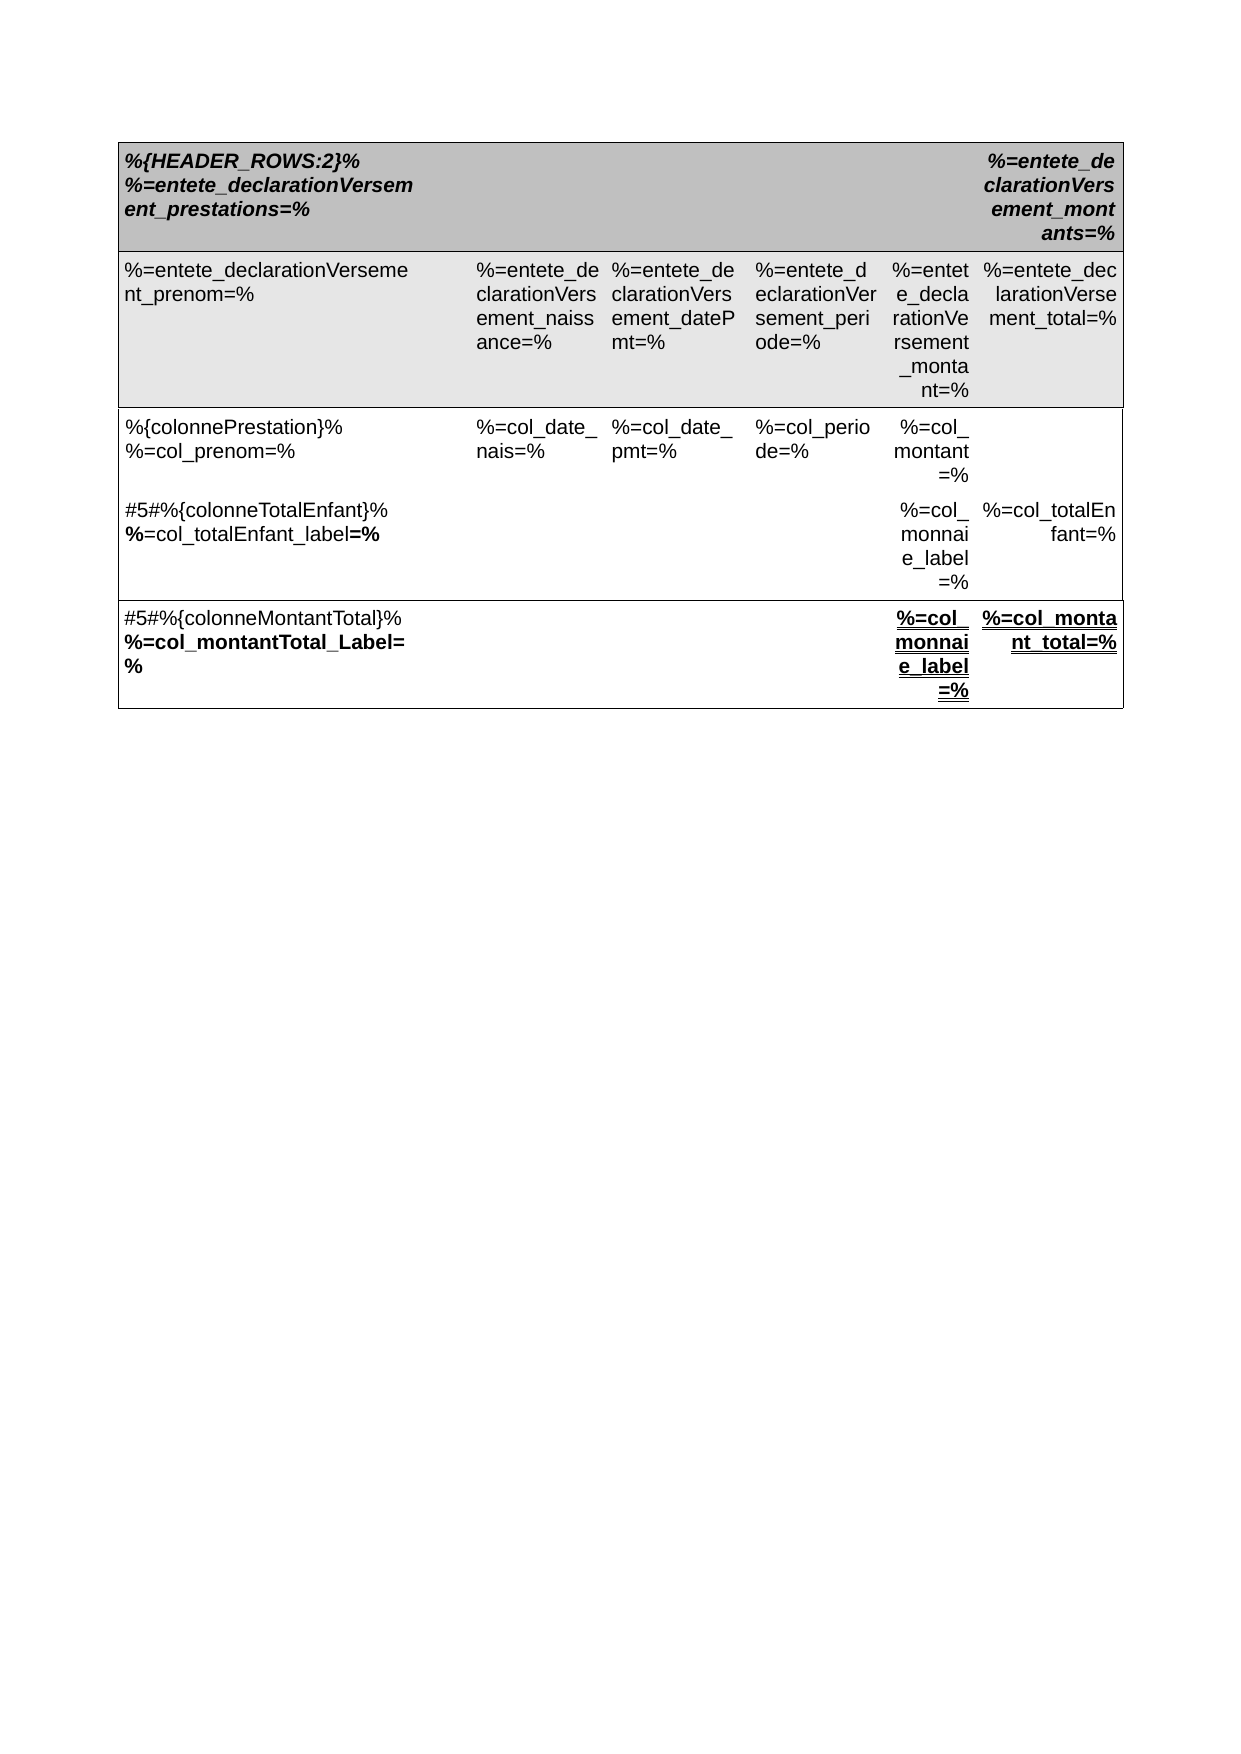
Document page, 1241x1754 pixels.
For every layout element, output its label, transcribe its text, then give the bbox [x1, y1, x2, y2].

table_cell %=col_monnaie_label=% [884, 492, 975, 600]
table_cell [605, 601, 749, 708]
table_header %=entete_declarationVersement_montants=% [975, 143, 1123, 251]
table_cell #5#%{colonneMontantTotal}%%=col_montantTotal_Label=% [119, 601, 424, 708]
table_cell [749, 601, 884, 708]
table_cell %=col_montant_total=% [975, 601, 1123, 708]
table_cell %=entete_declarationVersement_naissance=% [470, 252, 605, 407]
table_cell [424, 409, 470, 492]
table_cell [975, 409, 1122, 492]
table_cell %=col_totalEnfant=% [975, 492, 1122, 600]
table_cell %{colonnePrestation}%%=col_prenom=% [119, 409, 424, 492]
table_cell [424, 252, 470, 407]
table_cell %=col_date_nais=% [470, 409, 605, 492]
table_cell %=entete_declarationVersement_periode=% [749, 252, 884, 407]
table_cell [424, 601, 470, 708]
table_cell #5#%{colonneTotalEnfant}%%=col_totalEnfant_label=% [119, 492, 424, 600]
table_cell %=col_monnaie_label=% [884, 601, 975, 708]
table_header %{HEADER_ROWS:2}%%=entete_declarationVersement_prestations=% [119, 143, 424, 251]
table_cell %=col_montant=% [884, 409, 975, 492]
table_cell %=entete_declarationVersement_total=% [975, 252, 1123, 407]
table_cell [749, 492, 884, 600]
table_cell %=col_date_pmt=% [605, 409, 749, 492]
table_cell %=entete_declarationVersement_datePmt=% [605, 252, 749, 407]
table_header [884, 143, 975, 251]
table_header [749, 143, 884, 251]
table_cell [424, 492, 470, 600]
table_cell %=col_periode=% [749, 409, 884, 492]
table_cell [605, 492, 749, 600]
table_header [424, 143, 470, 251]
table_cell [470, 601, 605, 708]
table_cell [470, 492, 605, 600]
table_header [605, 143, 749, 251]
table_cell %=entete_declarationVersement_montant=% [884, 252, 975, 407]
table_cell %=entete_declarationVersement_prenom=% [119, 252, 424, 407]
table_header [470, 143, 605, 251]
